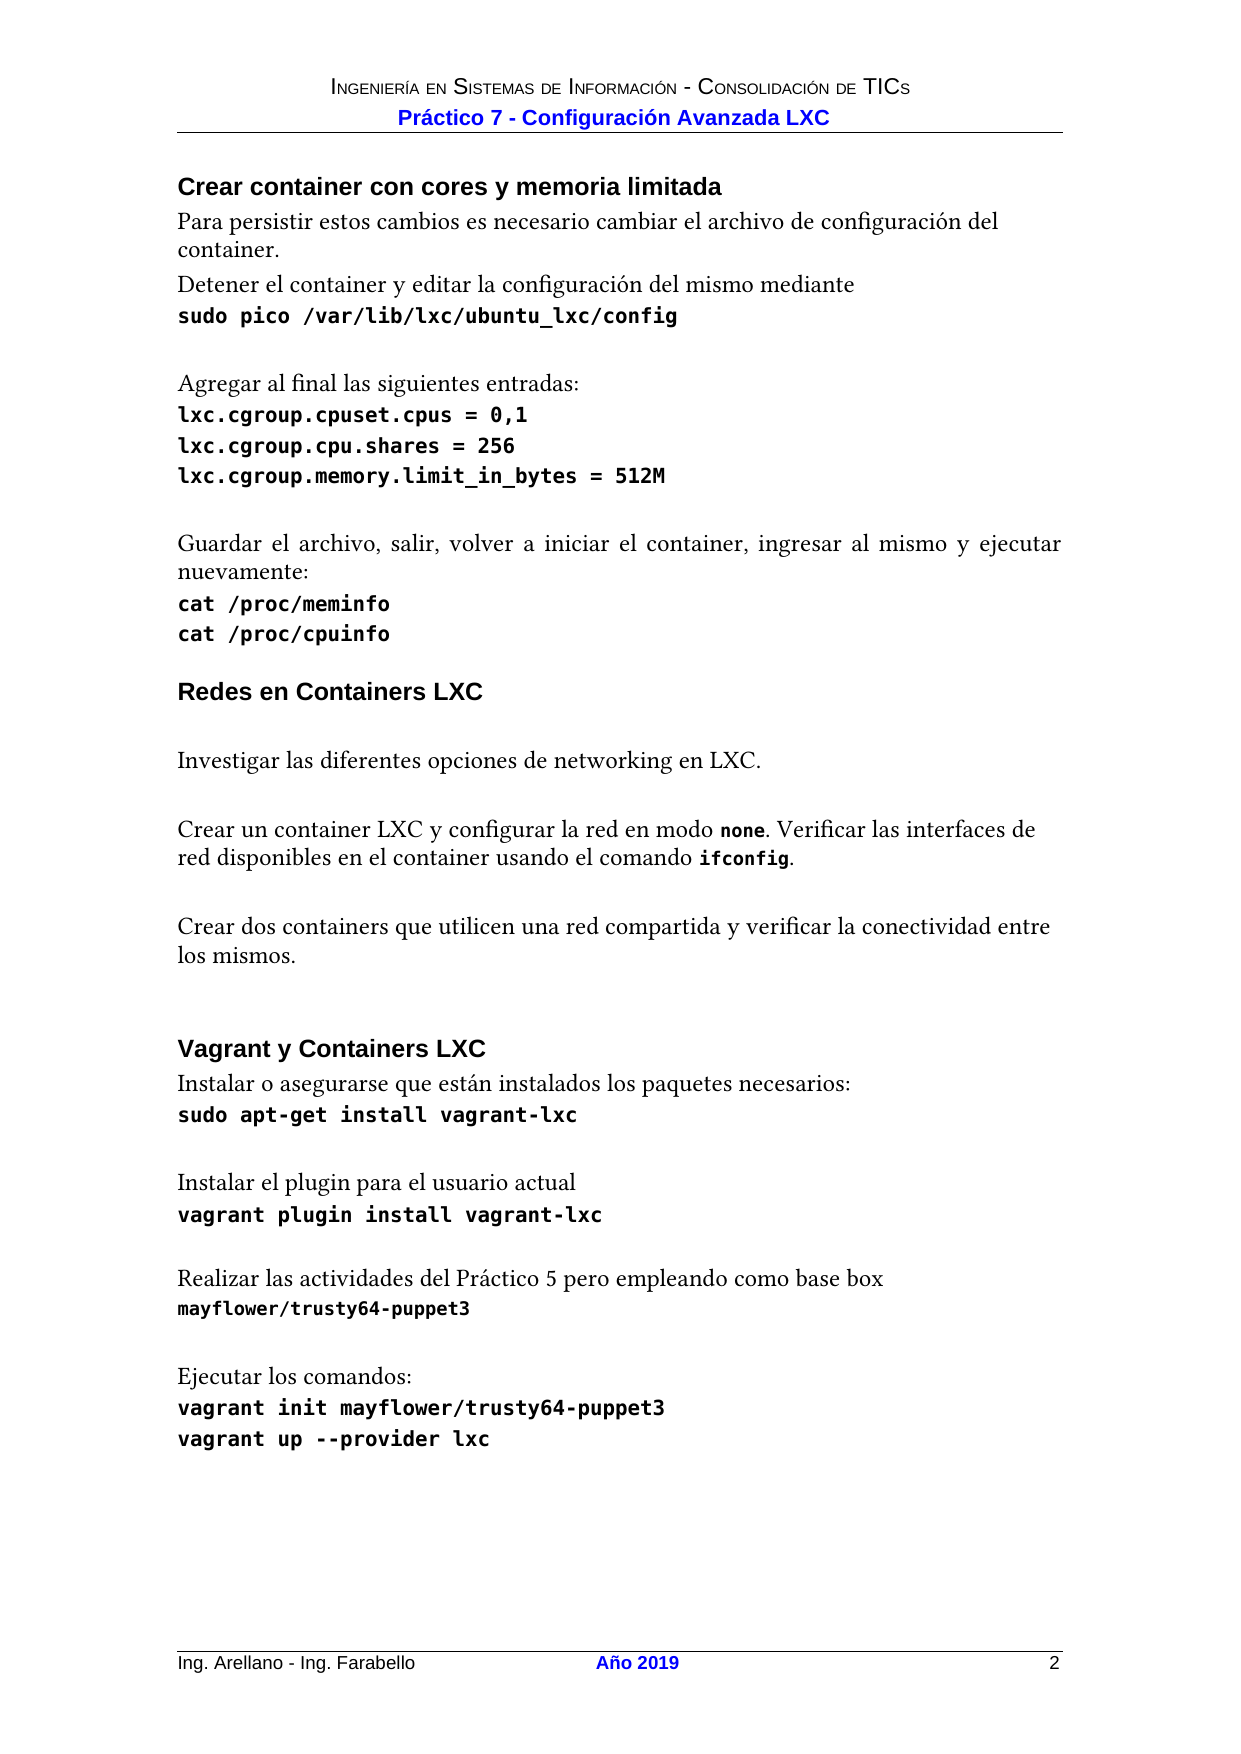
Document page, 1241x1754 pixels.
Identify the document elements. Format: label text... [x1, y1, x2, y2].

subtitle Redes en Containers LXC [177, 677, 1063, 705]
text Agregar al final las siguientes entradas: [177, 369, 1063, 398]
text vagrant plugin install vagrant-lxc [177, 1203, 1063, 1227]
text Instalar o asegurarse que están instalados los paquetes necesarios: [177, 1069, 1063, 1098]
text lxc.cgroup.memory.limit_in_bytes = 512M [177, 464, 1063, 488]
text lxc.cgroup.cpuset.cpus = 0,1 [177, 404, 1063, 428]
text Crear dos containers que utilicen una red compartida y verificar la conectividad entre los mismos. [177, 912, 1063, 969]
text Instalar el plugin para el usuario actual [177, 1168, 1063, 1197]
text Crear un container LXC y configurar la red en modo none. Verificar las interfaces de red disponibles en el container usando el comando ifconfig. [177, 815, 1063, 872]
text lxc.cgroup.cpu.shares = 256 [177, 434, 1063, 458]
text Investigar las diferentes opciones de networking en LXC. [177, 746, 1063, 774]
text Ejecutar los comandos: [177, 1362, 1063, 1391]
text vagrant up --provider lxc [177, 1427, 1063, 1451]
text Para persistir estos cambios es necesario cambiar el archivo de configuración del container. [177, 207, 1063, 264]
subtitle Crear container con cores y memoria limitada [177, 173, 1063, 201]
text cat /proc/cpuinfo [177, 622, 1063, 646]
text Realizar las actividades del Práctico 5 pero empleando como base box mayflower/trusty64-puppet3 [177, 1264, 1063, 1322]
subtitle Vagrant y Containers LXC [177, 1035, 1063, 1063]
text sudo apt-get install vagrant-lxc [177, 1104, 1063, 1128]
text vagrant init mayflower/trusty64-puppet3 [177, 1396, 1063, 1421]
text cat /proc/meminfo [177, 592, 1063, 616]
text Detener el container y editar la configuración del mismo mediante [177, 270, 1063, 298]
text sudo pico /var/lib/lxc/ubuntu_lxc/config [177, 304, 1063, 329]
text Guardar el archivo, salir, volver a iniciar el container, ingresar al mismo y ejecutar nuevamente: [177, 529, 1063, 586]
